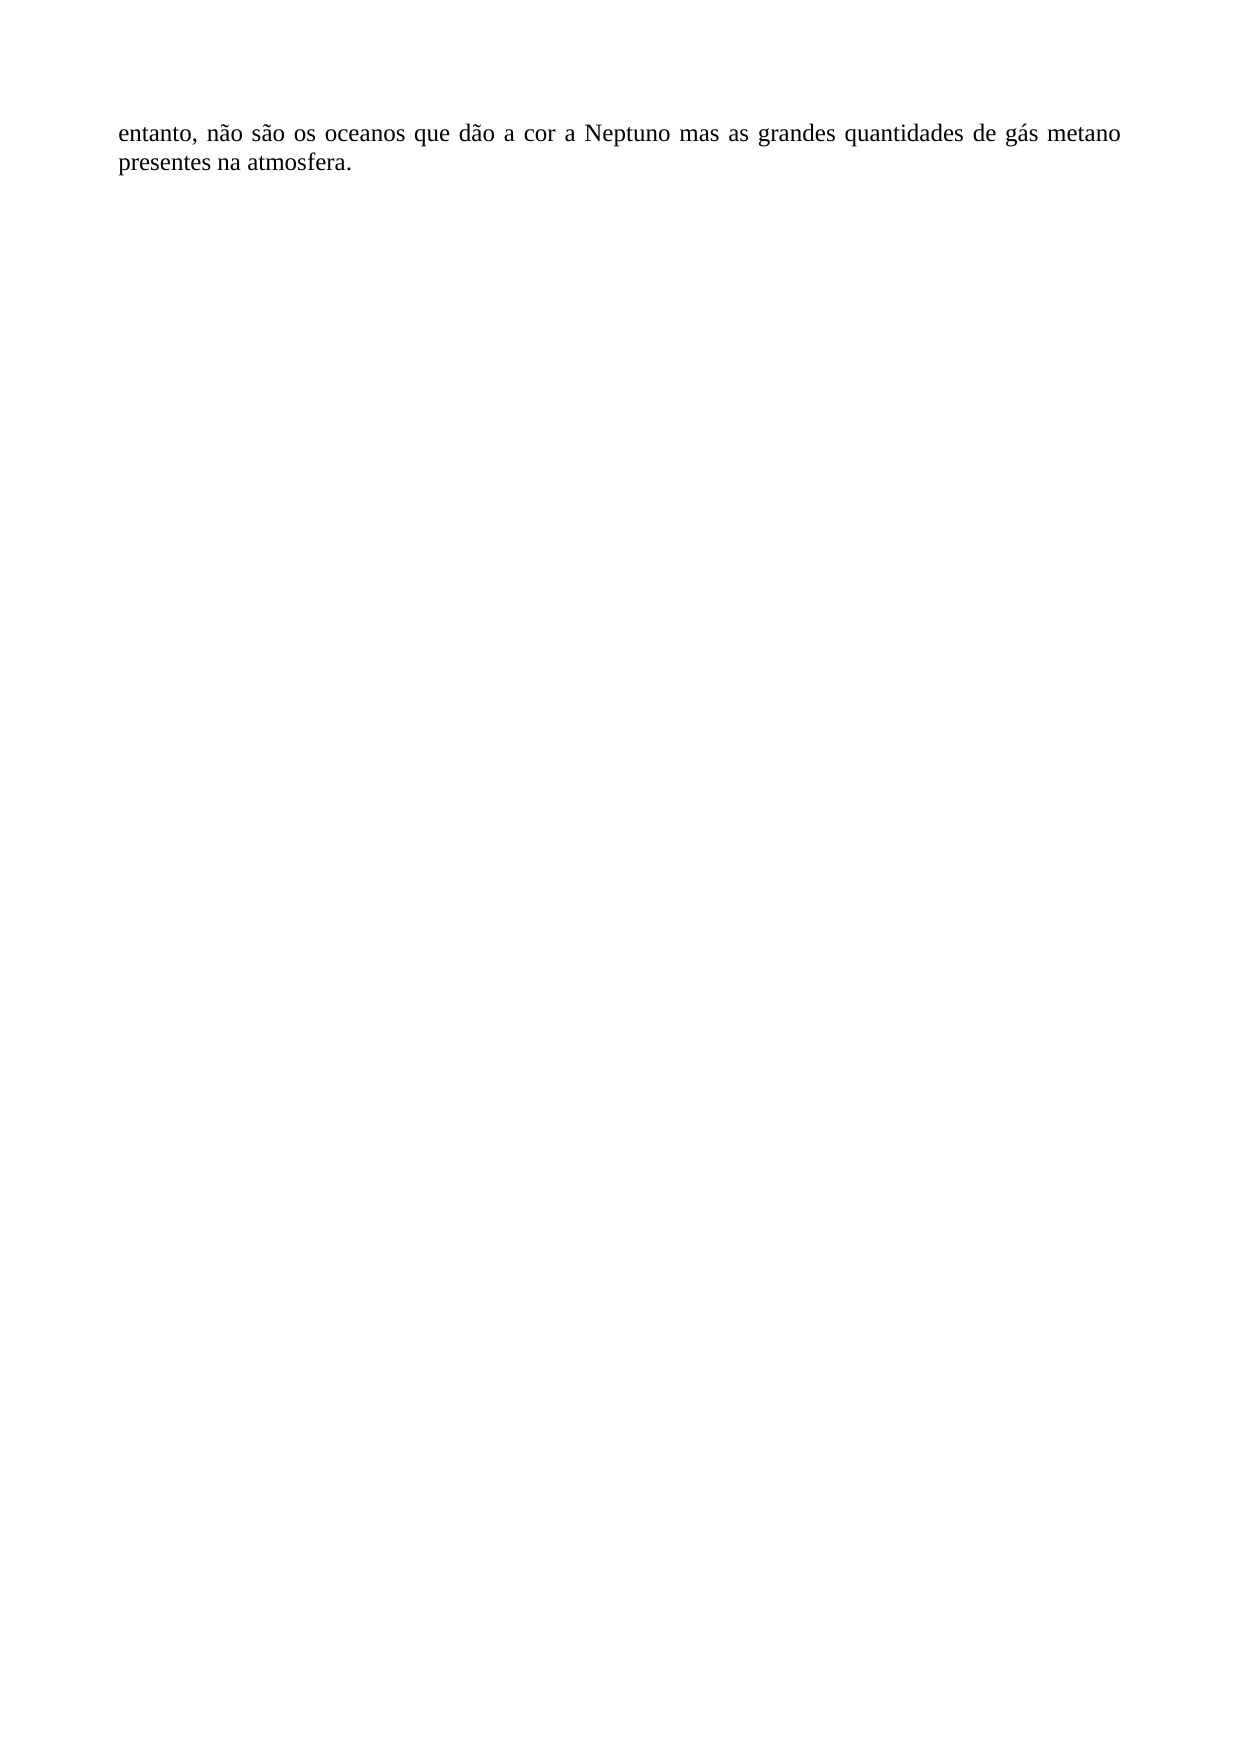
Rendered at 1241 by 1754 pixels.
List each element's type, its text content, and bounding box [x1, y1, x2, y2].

text entanto, não são os oceanos que dão a cor a Neptuno mas as grandes quantidades de gás metano presentes na atmosfera. [118, 118, 1122, 176]
